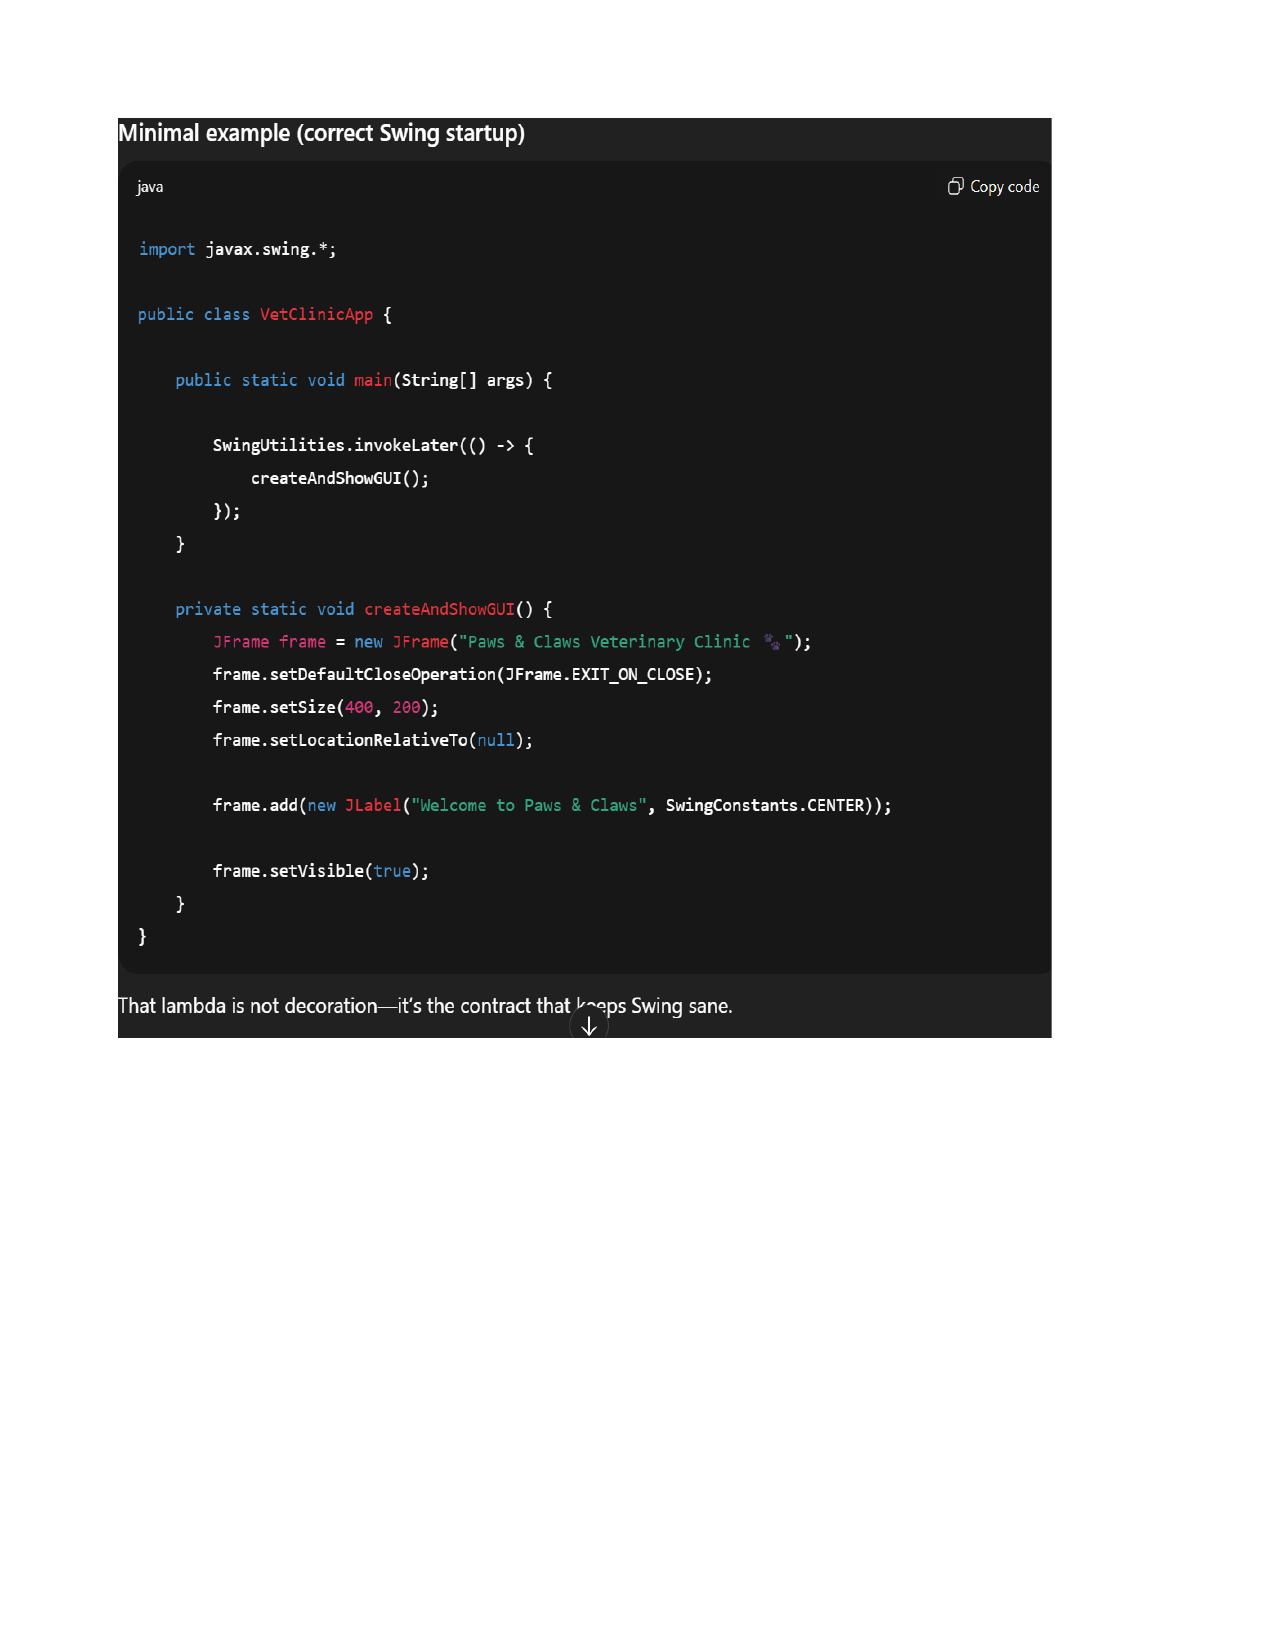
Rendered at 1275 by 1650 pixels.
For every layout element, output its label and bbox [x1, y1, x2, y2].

picture [118, 118, 1052, 1038]
